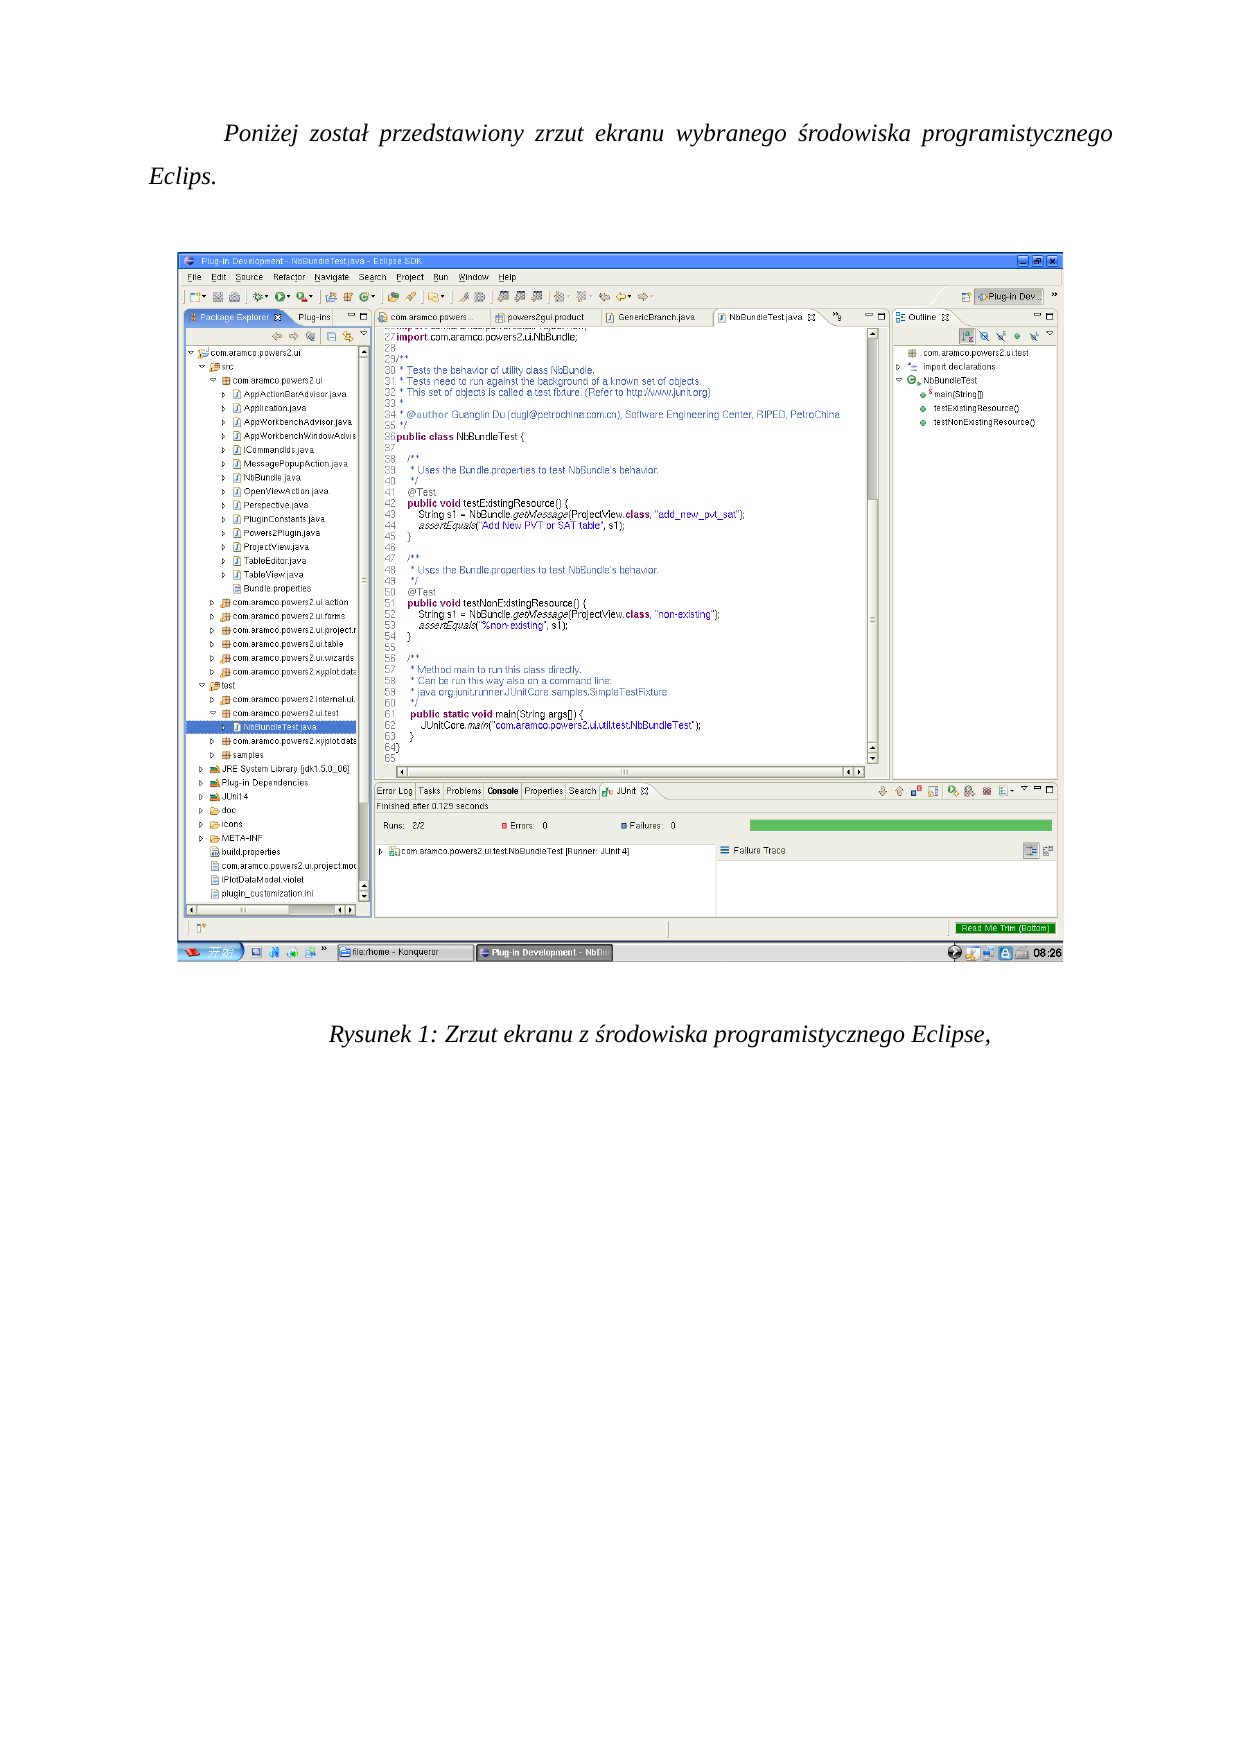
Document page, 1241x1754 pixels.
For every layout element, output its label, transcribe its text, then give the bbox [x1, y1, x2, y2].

text Rysunek 1: Zrzut ekranu z środowiska programistycznego Eclipse, [217, 718, 1103, 1048]
picture [177, 252, 1064, 962]
text Poniżej został przedstawiony zrzut ekranu wybranego środowiska programistycznego Eclips. [148, 118, 1114, 190]
